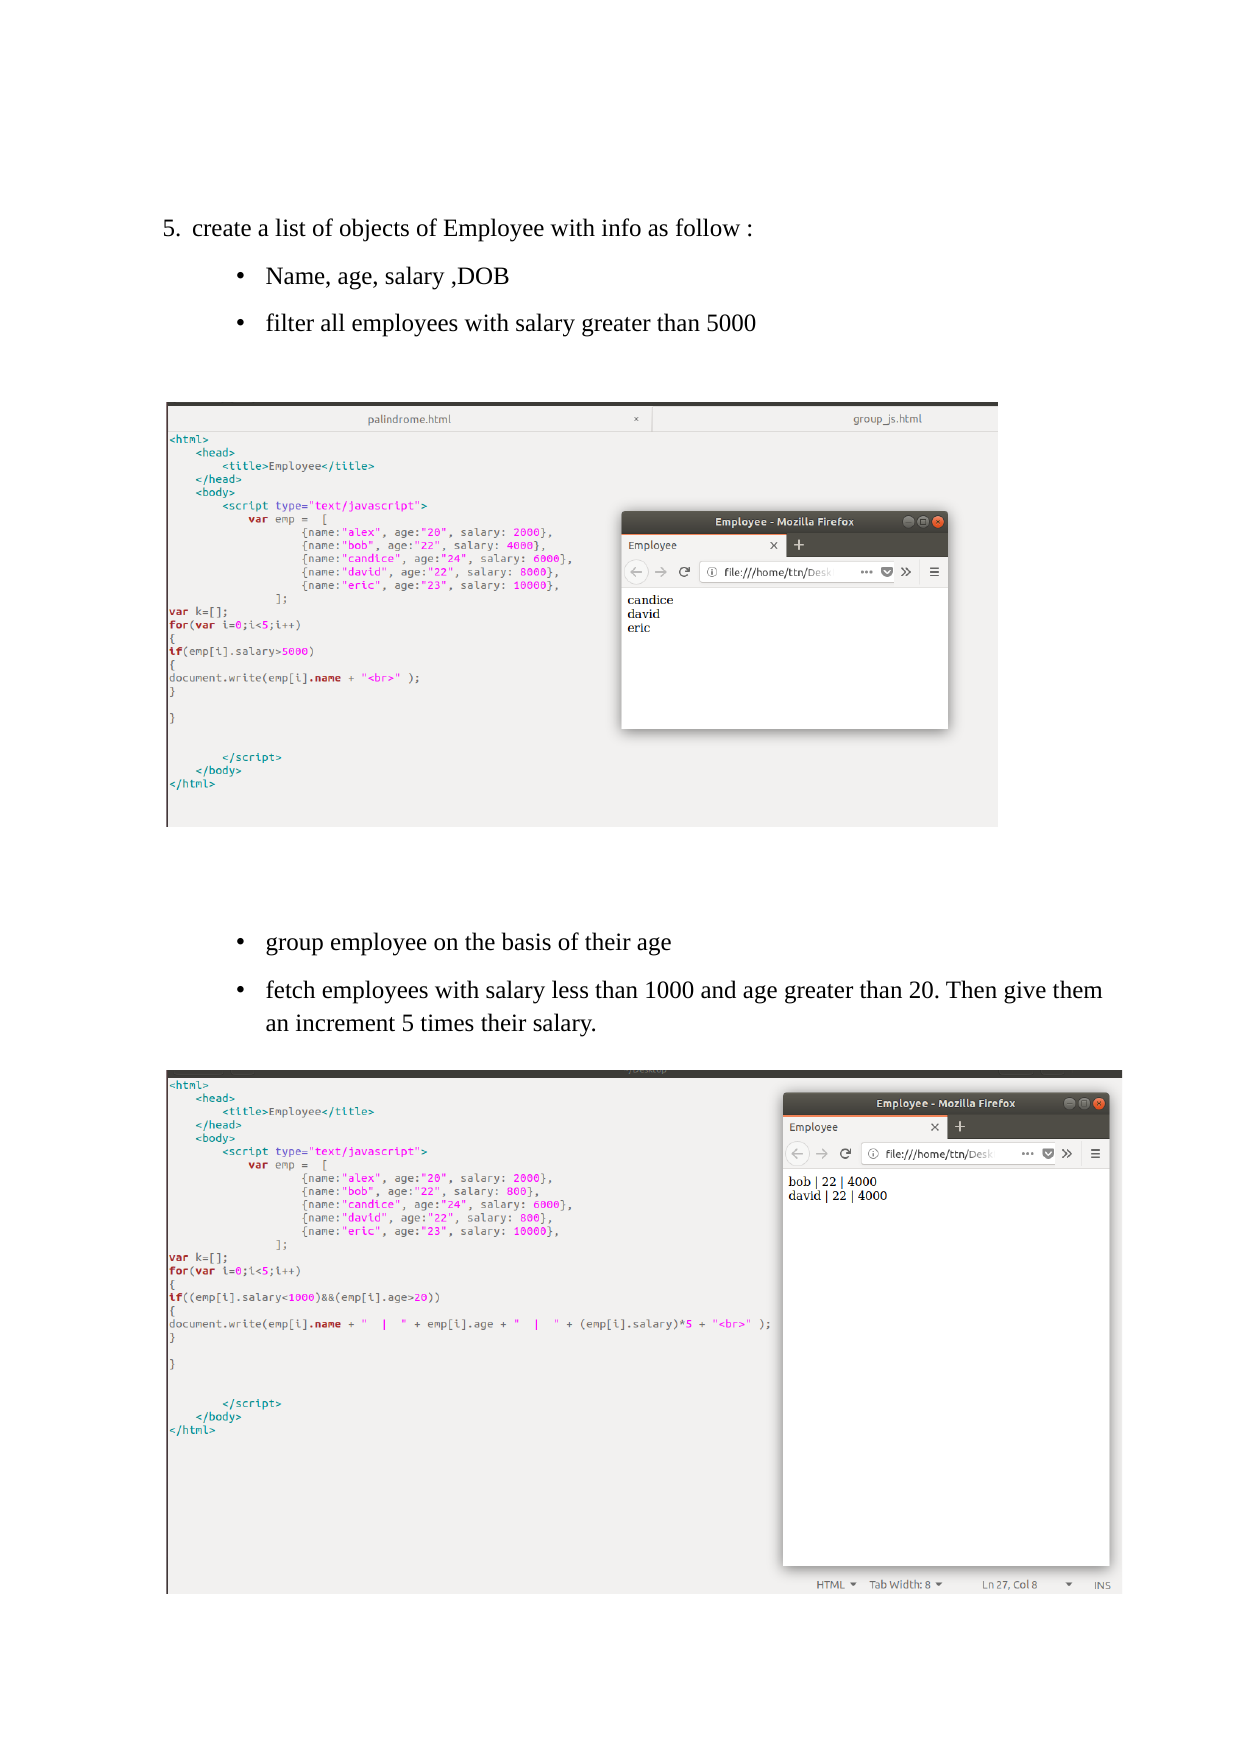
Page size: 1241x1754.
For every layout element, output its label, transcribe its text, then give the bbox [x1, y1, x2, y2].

picture [166, 1070, 1123, 1594]
picture [166, 402, 998, 827]
list Name, age, salary ,DOB [236, 261, 1122, 290]
list create a list of objects of Employee with info as follow : [162, 213, 1122, 242]
list group employee on the basis of their age [236, 927, 1122, 956]
list fetch employees with salary less than 1000 and age greater than 20. Then give them an increment 5 times their salary. [236, 975, 1122, 1037]
list filter all employees with salary greater than 5000 [236, 308, 1122, 337]
